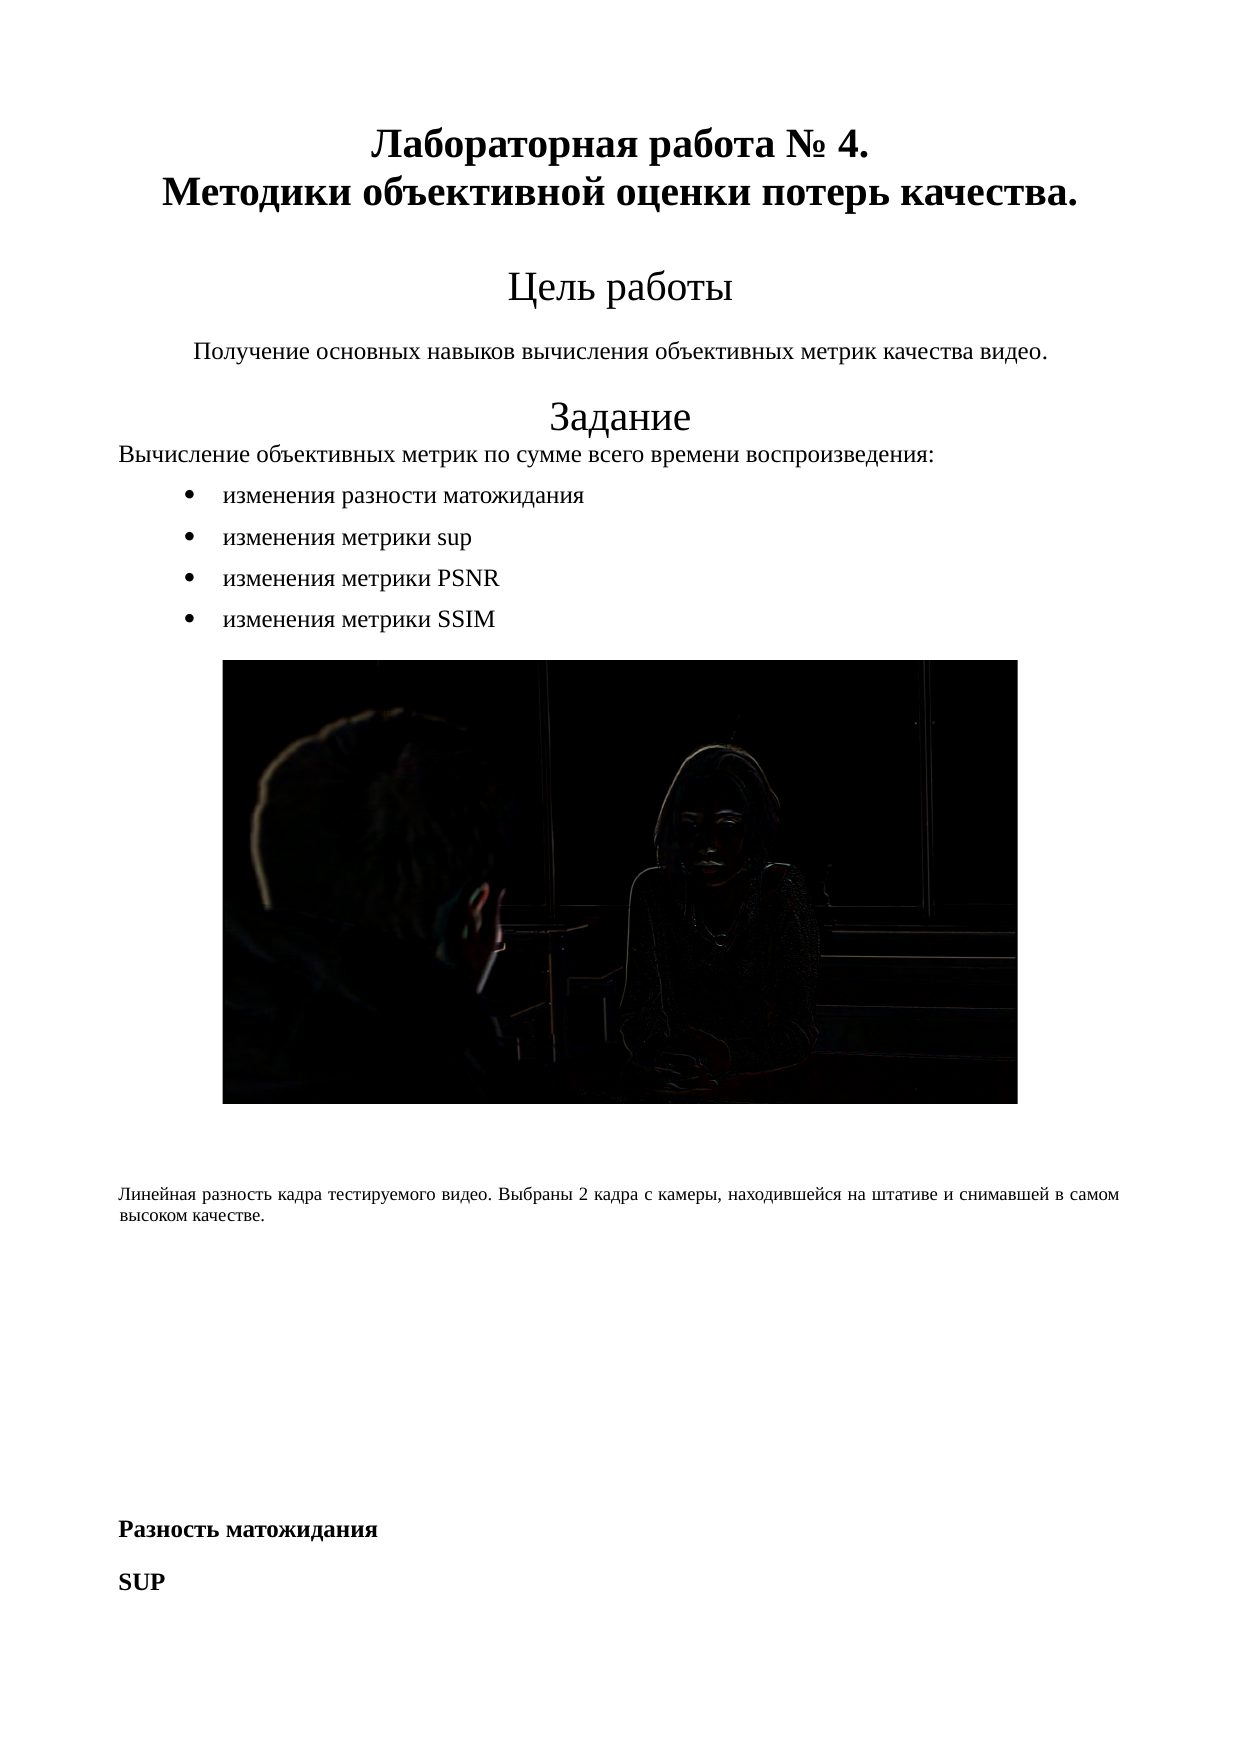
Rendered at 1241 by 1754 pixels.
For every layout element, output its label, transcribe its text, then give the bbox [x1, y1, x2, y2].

subtitle Задание [118, 391, 1122, 439]
picture [222, 660, 1018, 1104]
text Разность матожидания [118, 1514, 1122, 1543]
subtitle Лабораторная работа № 4. [118, 118, 1122, 166]
text Вычисление объективных метрик по сумме всего времени воспроизведения: [118, 439, 1122, 468]
list изменения разности матожидания [185, 480, 1122, 509]
list изменения метрики PSNR [185, 563, 1122, 592]
subtitle Методики объективной оценки потерь качества. [118, 166, 1122, 214]
text Линейная разность кадра тестируемого видео. Выбраны 2 кадра с камеры, находившейся на штативе и снимавшей в самом высоком качестве. [118, 1183, 1122, 1226]
text Получение основных навыков вычисления объективных метрик качества видео. [118, 336, 1122, 365]
list изменения метрики sup [185, 522, 1122, 550]
list изменения метрики SSIM [185, 604, 1122, 633]
subtitle Цель работы [118, 262, 1122, 310]
text SUP [118, 1567, 1122, 1596]
